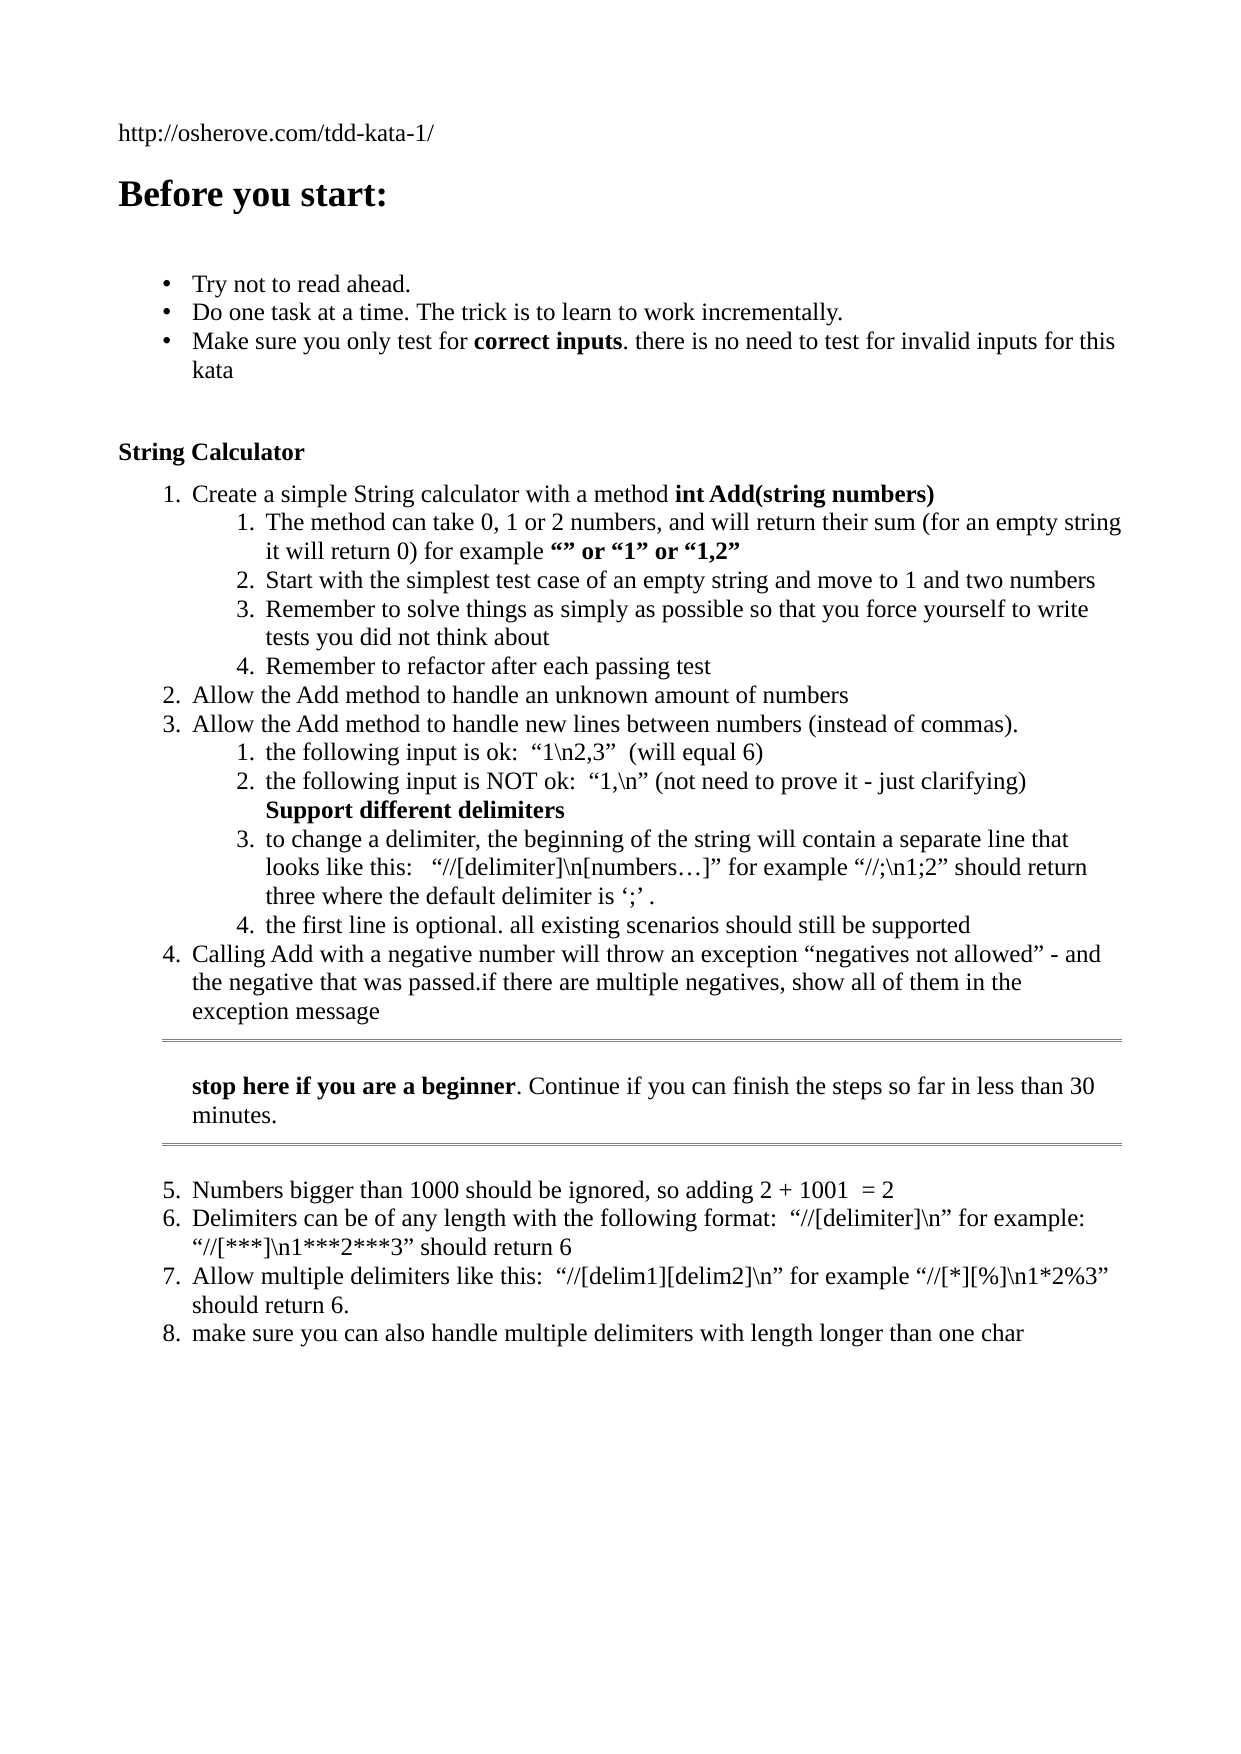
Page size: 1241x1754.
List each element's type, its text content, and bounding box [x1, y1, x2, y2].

list Allow multiple delimiters like this: “//[delim1][delim2]\n” for example “//[*][%]\n1*2%3” should return 6. [162, 1261, 1122, 1318]
list Calling Add with a negative number will throw an exception “negatives not allowed” - and the negative that was passed.if there are multiple negatives, show all of them in the exception message [162, 939, 1122, 1025]
subtitle Before you start: [118, 172, 1122, 215]
list Allow the Add method to handle an unknown amount of numbers [162, 680, 1122, 709]
list Delimiters can be of any length with the following format: “//[delimiter]\n” for example: “//[***]\n1***2***3” should return 6 [162, 1203, 1122, 1261]
list the first line is optional. all existing scenarios should still be supported [236, 910, 1122, 939]
list Numbers bigger than 1000 should be ignored, so adding 2 + 1001 = 2 [162, 1175, 1122, 1203]
list Support different delimiters [236, 795, 1122, 824]
list make sure you can also handle multiple delimiters with length longer than one char [162, 1318, 1122, 1347]
list The method can take 0, 1 or 2 numbers, and will return their sum (for an empty string it will return 0) for example “” or “1” or “1,2” [236, 507, 1122, 565]
list Make sure you only test for correct inputs. there is no need to test for invalid inputs for this kata [162, 326, 1122, 384]
list the following input is NOT ok: “1,\n” (not need to prove it - just clarifying) [236, 766, 1122, 795]
list to change a delimiter, the beginning of the string will contain a separate line that looks like this: “//[delimiter]\n[numbers…]” for example “//;\n1;2” should return three where the default delimiter is ‘;’ . [236, 824, 1122, 910]
list Remember to refactor after each passing test [236, 651, 1122, 680]
list Allow the Add method to handle new lines between numbers (instead of commas). [162, 709, 1122, 737]
list the following input is ok: “1\n2,3” (will equal 6) [236, 737, 1122, 766]
text String Calculator [118, 437, 1122, 466]
list stop here if you are a beginner. Continue if you can finish the steps so far in less than 30 minutes. [162, 1071, 1122, 1129]
list Start with the simplest test case of an empty string and move to 1 and two numbers [236, 565, 1122, 594]
list Remember to solve things as simply as possible so that you force yourself to write tests you did not think about [236, 594, 1122, 651]
list Do one task at a time. The trick is to learn to work incrementally. [162, 297, 1122, 326]
list Create a simple String calculator with a method int Add(string numbers) [162, 479, 1122, 507]
text http://osherove.com/tdd-kata-1/ [118, 118, 1122, 147]
list Try not to read ahead. [162, 269, 1122, 297]
